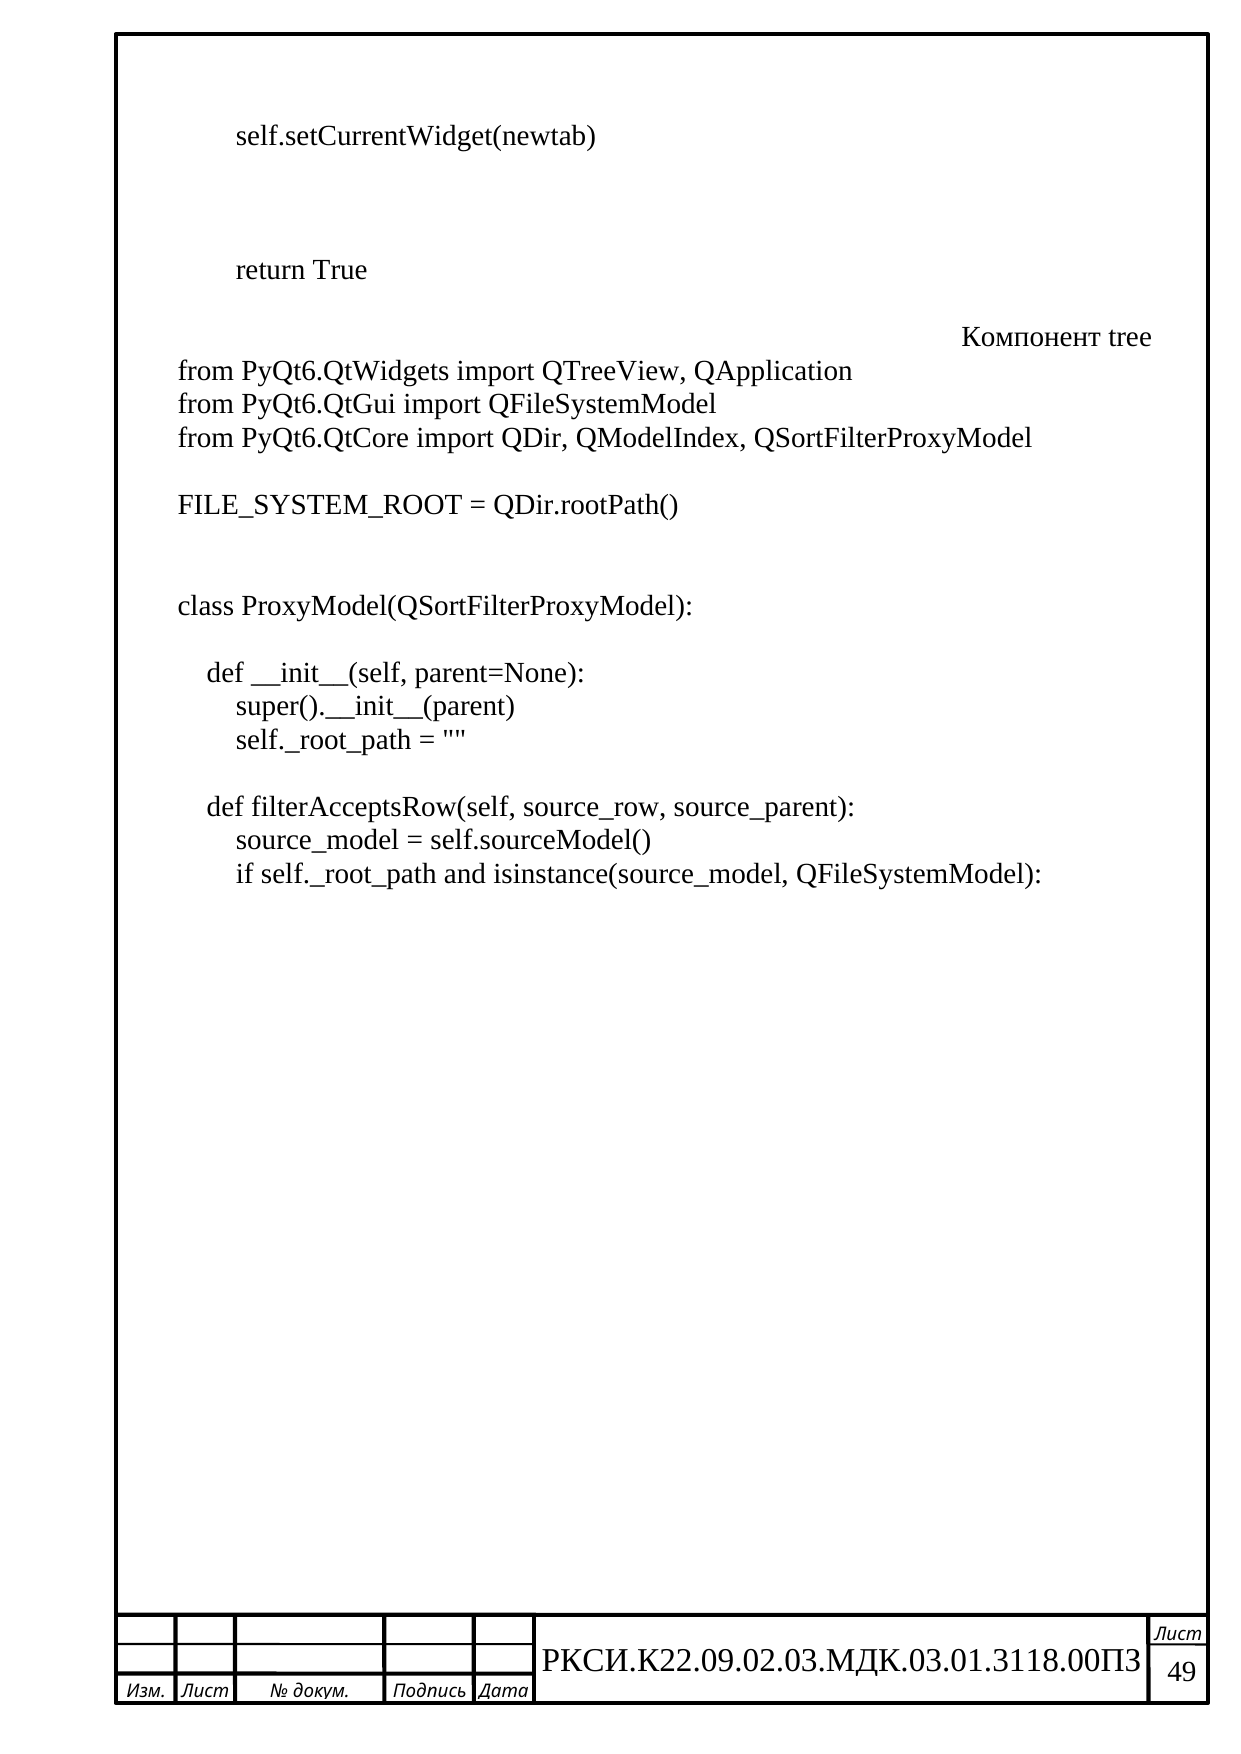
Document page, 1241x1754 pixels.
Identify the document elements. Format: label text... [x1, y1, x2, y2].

subtitle Компонент tree [177, 319, 1152, 353]
subtitle if self._root_path and isinstance(source_model, QFileSystemModel): [177, 856, 1152, 889]
subtitle super().__init__(parent) [177, 688, 1152, 722]
subtitle source_model = self.sourceModel() [177, 822, 1152, 856]
subtitle FILE_SYSTEM_ROOT = QDir.rootPath() [177, 487, 1152, 521]
subtitle def __init__(self, parent=None): [177, 655, 1152, 688]
subtitle self.setCurrentWidget(newtab) [177, 118, 1152, 152]
subtitle self._root_path = "" [177, 722, 1152, 755]
subtitle class ProxyModel(QSortFilterProxyModel): [177, 588, 1152, 621]
subtitle def filterAcceptsRow(self, source_row, source_parent): [177, 789, 1152, 822]
subtitle from PyQt6.QtGui import QFileSystemModel [177, 386, 1152, 420]
subtitle from PyQt6.QtCore import QDir, QModelIndex, QSortFilterProxyModel [177, 420, 1152, 453]
subtitle from PyQt6.QtWidgets import QTreeView, QApplication [177, 353, 1152, 386]
subtitle return True [177, 252, 1152, 286]
